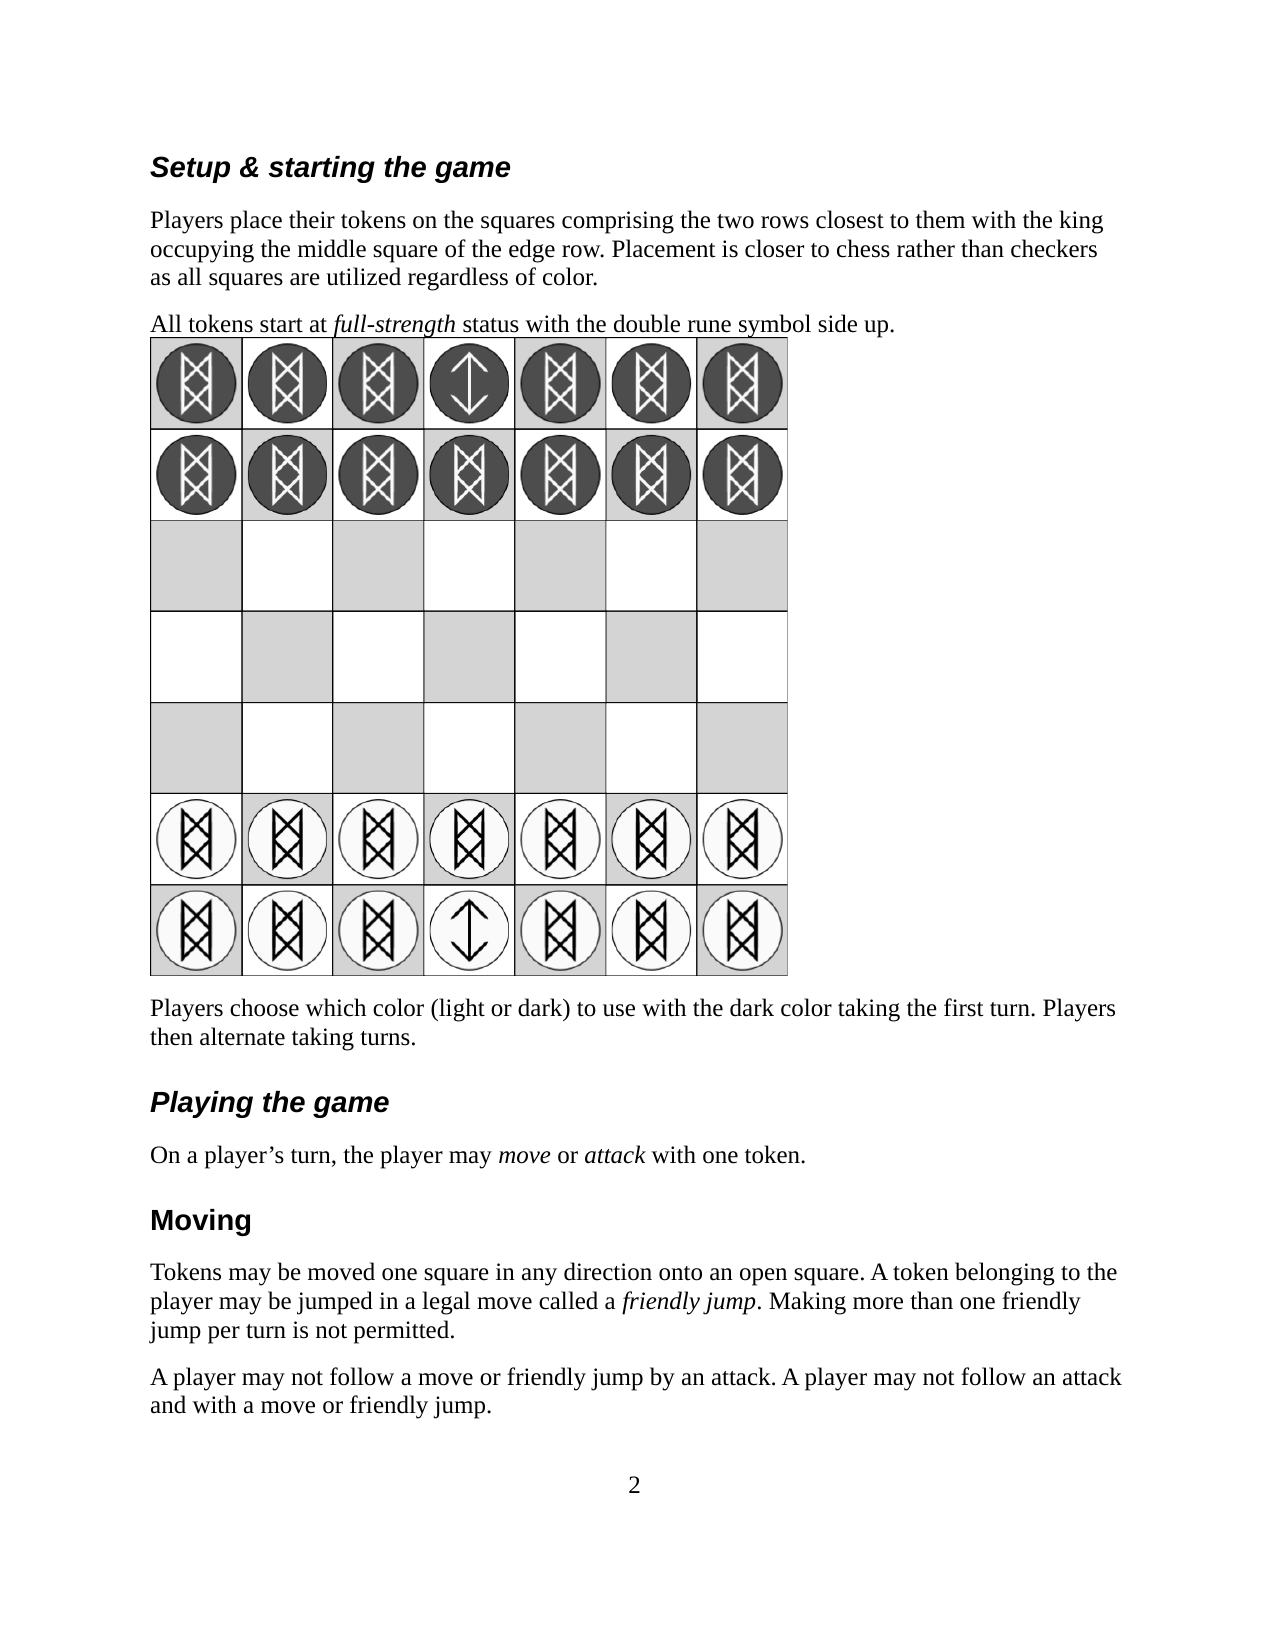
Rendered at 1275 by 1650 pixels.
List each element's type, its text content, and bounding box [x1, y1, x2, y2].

subtitle Moving [150, 1202, 1125, 1236]
text On a player’s turn, the player may move or attack with one token. [150, 1140, 1125, 1168]
text Tokens may be moved one square in any direction onto an open square. A token belonging to the player may be jumped in a legal move called a friendly jump. Making more than one friendly jump per turn is not permitted. [150, 1257, 1125, 1344]
text Players place their tokens on the squares comprising the two rows closest to them with the king occupying the middle square of the edge row. Placement is closer to chess rather than checkers as all squares are utilized regardless of color. [150, 205, 1125, 291]
text All tokens start at full-strength status with the double rune symbol side up. [150, 309, 1125, 975]
subtitle Playing the game [150, 1085, 1125, 1118]
picture [150, 337, 788, 976]
text Players choose which color (light or dark) to use with the dark color taking the first turn. Players then alternate taking turns. [150, 993, 1125, 1051]
text A player may not follow a move or friendly jump by an attack. A player may not follow an attack and with a move or friendly jump. [150, 1362, 1125, 1419]
subtitle Setup & starting the game [150, 150, 1125, 183]
